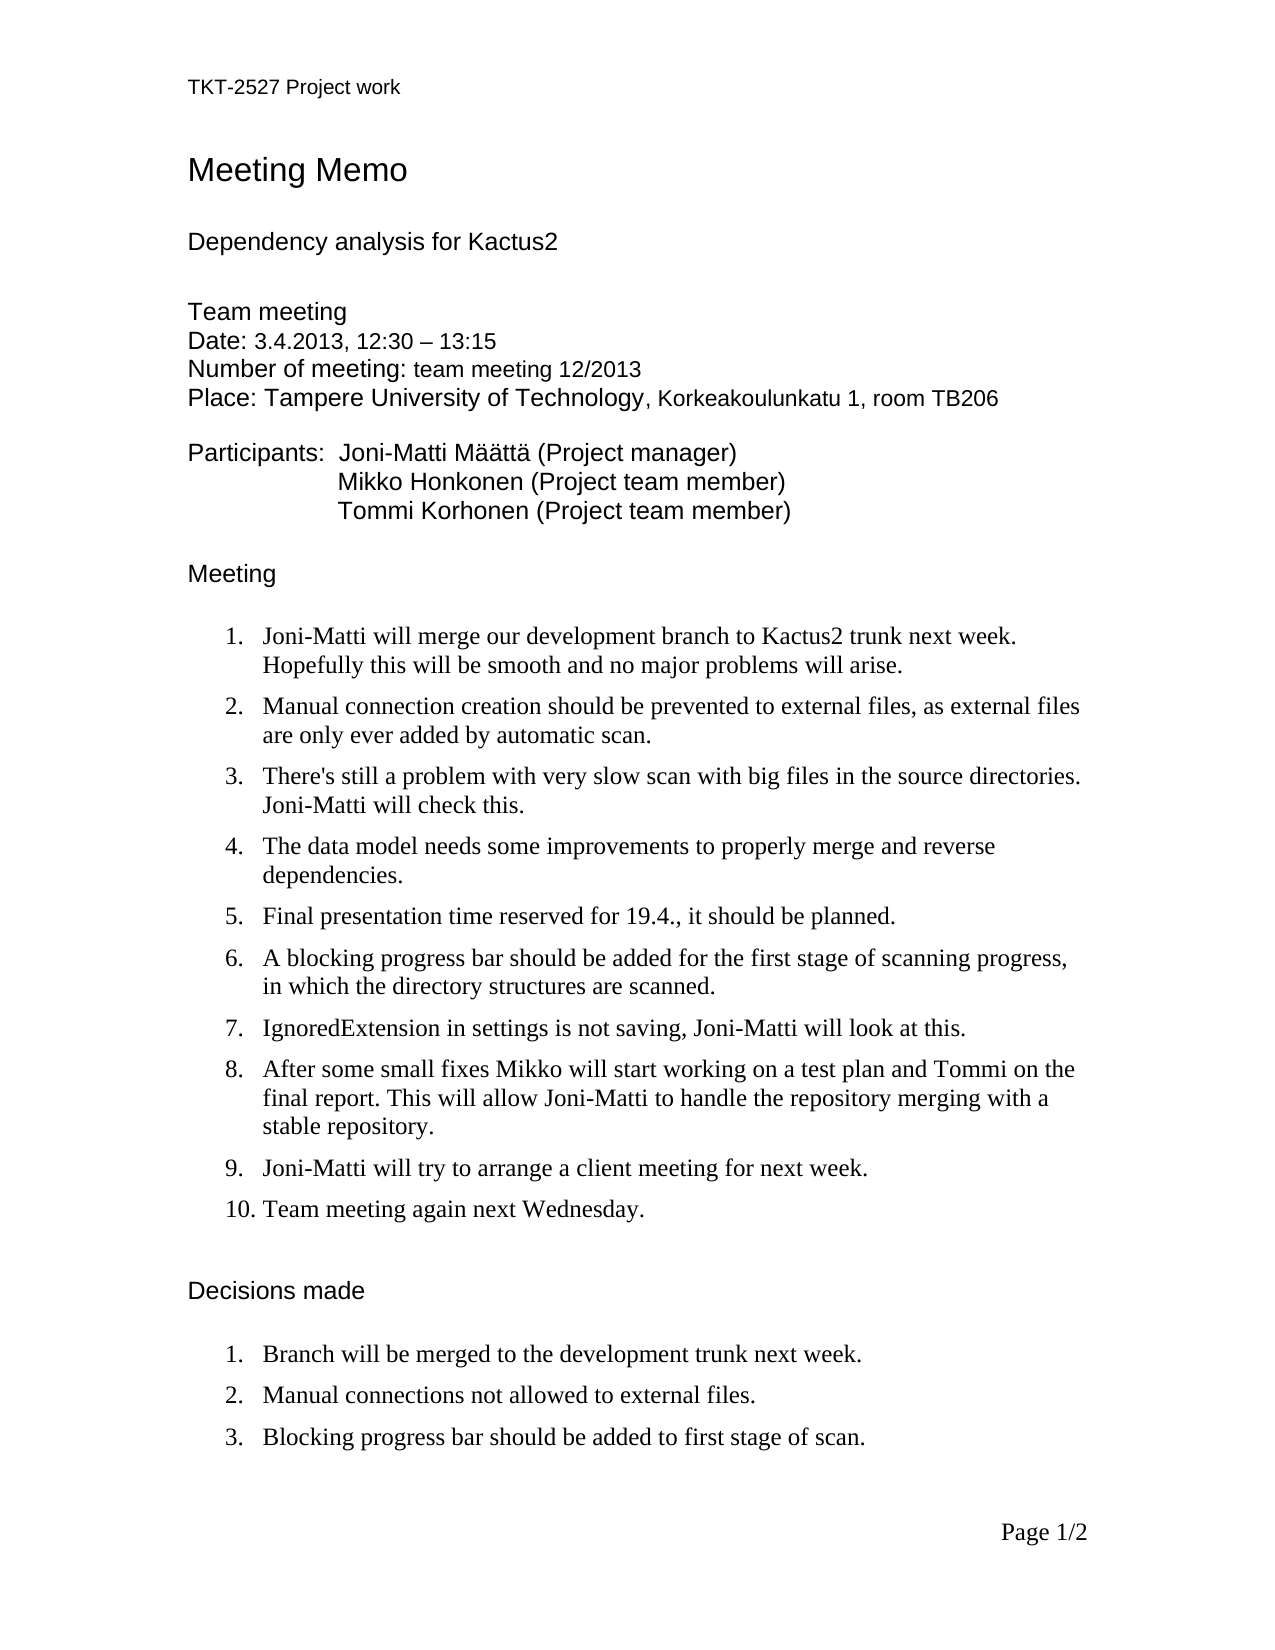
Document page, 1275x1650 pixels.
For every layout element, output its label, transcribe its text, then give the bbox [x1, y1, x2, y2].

text Meeting Memo [187, 150, 1087, 188]
text Team meeting [187, 297, 1087, 326]
text Decisions made [187, 1276, 1087, 1305]
text Number of meeting: team meeting 12/2013 [187, 354, 1087, 383]
text Place: Tampere University of Technology, Korkeakoulunkatu 1, room TB206 [187, 383, 1087, 412]
list Final presentation time reserved for 19.4., it should be planned. [225, 901, 1087, 930]
text Participants: Joni-Matti Määttä (Project manager) [187, 438, 1087, 467]
text Tommi Korhonen (Project team member) [262, 496, 1087, 524]
list Manual connections not allowed to external files. [225, 1380, 1087, 1409]
list Blocking progress bar should be added to first stage of scan. [225, 1422, 1087, 1450]
list IgnoredExtension in settings is not saving, Joni-Matti will look at this. [225, 1013, 1087, 1041]
text Meeting [187, 558, 1087, 587]
text Mikko Honkonen (Project team member) [262, 467, 1087, 496]
list Team meeting again next Wednesday. [225, 1194, 1087, 1223]
list After some small fixes Mikko will start working on a test plan and Tommi on the final report. This will allow Joni-Matti to handle the repository merging with a stable repository. [225, 1054, 1087, 1140]
list Joni-Matti will merge our development branch to Kactus2 trunk next week. Hopefully this will be smooth and no major problems will arise. [225, 621, 1087, 679]
text Date: 3.4.2013, 12:30 – 13:15 [187, 326, 1087, 354]
list Manual connection creation should be prevented to external files, as external files are only ever added by automatic scan. [225, 691, 1087, 749]
list The data model needs some improvements to properly merge and reverse dependencies. [225, 831, 1087, 889]
list Joni-Matti will try to arrange a client meeting for next week. [225, 1153, 1087, 1181]
text Dependency analysis for Kactus2 [187, 227, 1087, 256]
list There's still a problem with very slow scan with big files in the source directories. Joni-Matti will check this. [225, 761, 1087, 819]
list Branch will be merged to the development trunk next week. [225, 1339, 1087, 1368]
list A blocking progress bar should be added for the first stage of scanning progress, in which the directory structures are scanned. [225, 943, 1087, 1000]
